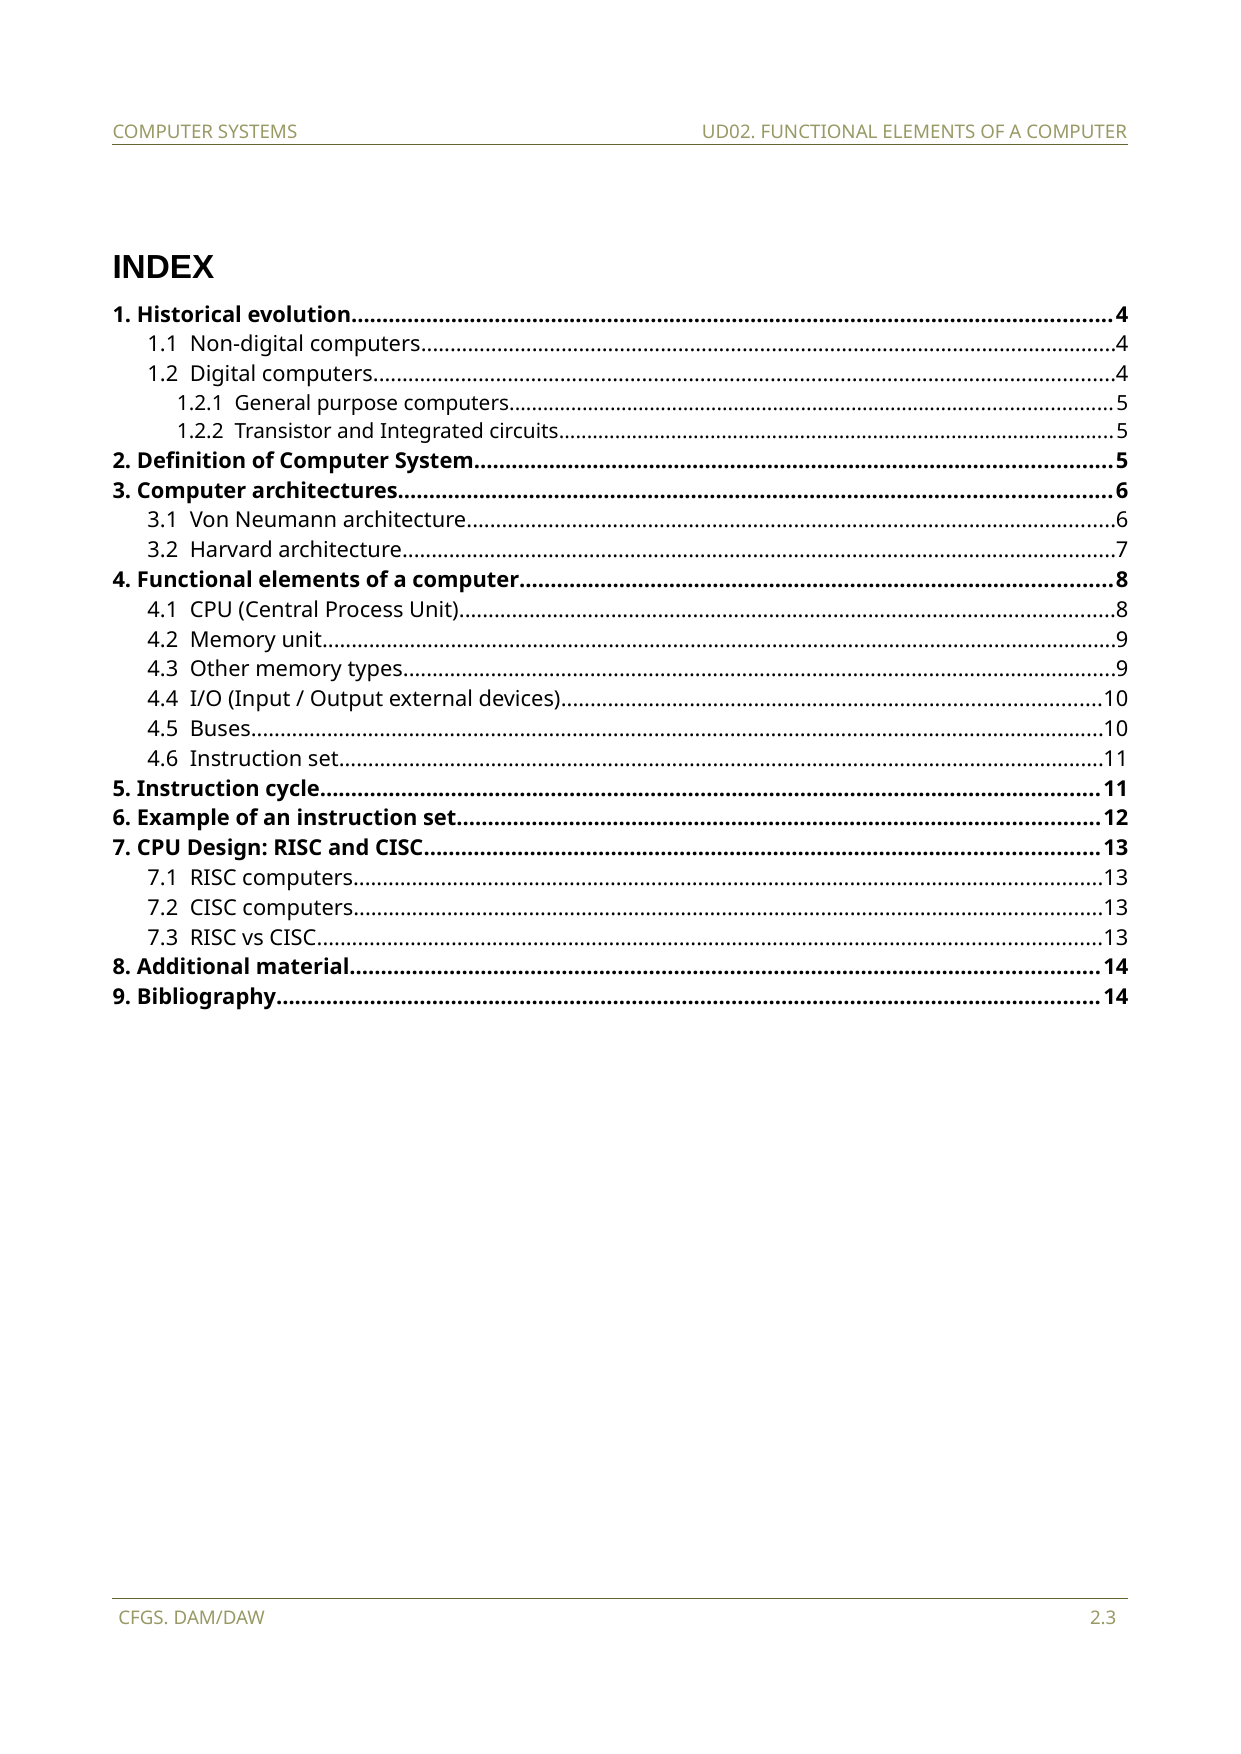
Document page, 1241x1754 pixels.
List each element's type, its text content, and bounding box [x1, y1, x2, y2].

text 6. Example of an instruction set 12 [112, 802, 1128, 832]
text 3. Computer architectures 6 [112, 474, 1128, 504]
text 3.1 Von Neumann architecture 6 [142, 504, 1128, 534]
subtitle INDEX [112, 248, 1128, 286]
text 4.5 Buses 10 [142, 713, 1128, 743]
text 7. CPU Design: RISC and CISC 13 [112, 832, 1128, 862]
text 4.4 I/O (Input / Output external devices) 10 [142, 683, 1128, 713]
text 4.1 CPU (Central Process Unit) 8 [142, 594, 1128, 623]
text 5. Instruction cycle 11 [112, 772, 1128, 802]
text 7.2 CISC computers 13 [142, 892, 1128, 921]
text 1. Historical evolution 4 [112, 298, 1128, 328]
text 4.6 Instruction set 11 [142, 743, 1128, 772]
text 7.3 RISC vs CISC 13 [142, 921, 1128, 951]
text 7.1 RISC computers 13 [142, 862, 1128, 892]
text 1.2.2 Transistor and Integrated circuits 5 [171, 416, 1128, 445]
text 8. Additional material 14 [112, 951, 1128, 981]
text 9. Bibliography 14 [112, 981, 1128, 1011]
text 4. Functional elements of a computer 8 [112, 564, 1128, 594]
text 4.2 Memory unit 9 [142, 623, 1128, 653]
text 1.1 Non-digital computers 4 [142, 328, 1128, 358]
text 3.2 Harvard architecture 7 [142, 534, 1128, 564]
text 4.3 Other memory types 9 [142, 653, 1128, 683]
text 1.2 Digital computers 4 [142, 358, 1128, 388]
text 1.2.1 General purpose computers 5 [171, 388, 1128, 416]
text 2. Definition of Computer System 5 [112, 445, 1128, 474]
